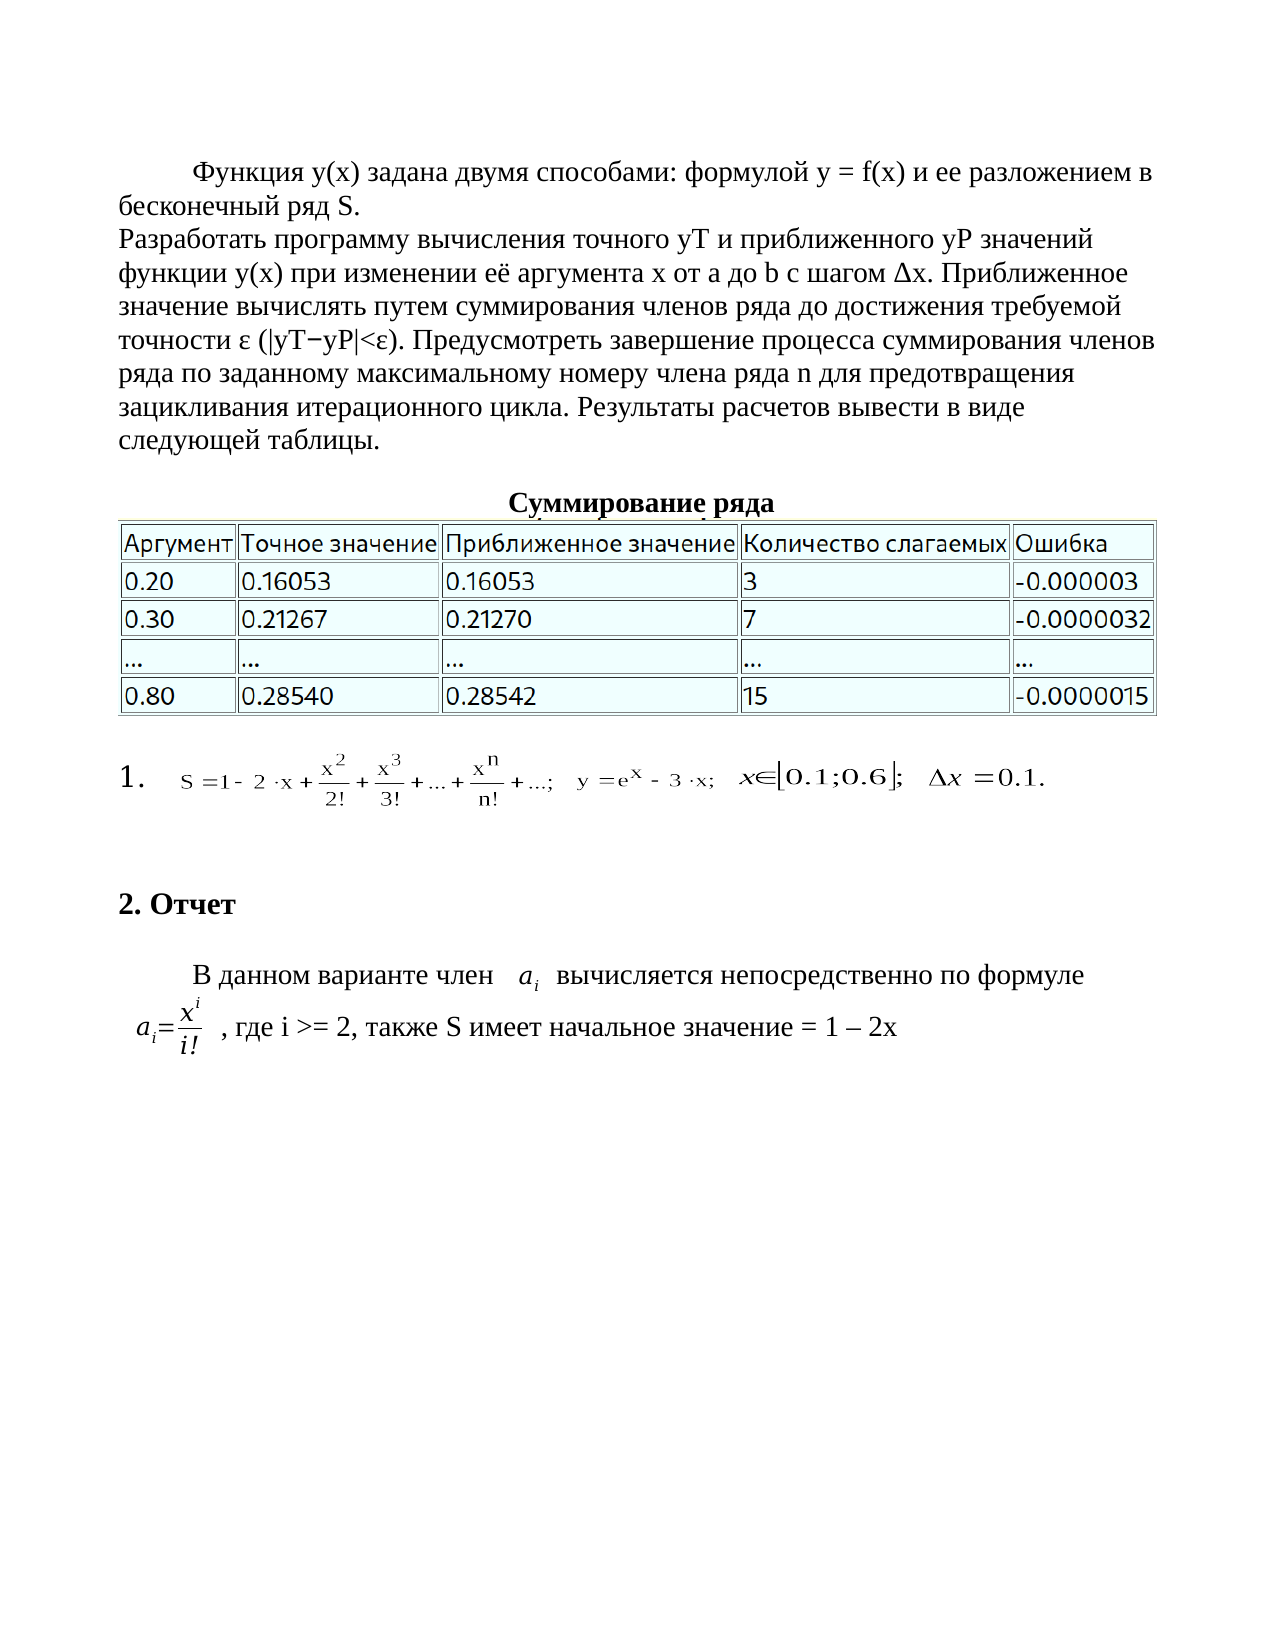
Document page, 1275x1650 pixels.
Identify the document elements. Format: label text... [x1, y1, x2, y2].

text , где i >= 2, также S имеет начальное значение = 1 – 2х [118, 995, 1157, 1060]
text В данном варианте член вычисляется непосредственно по формуле [118, 957, 1157, 995]
picture [118, 518, 1157, 716]
text 2. Отчет [118, 885, 1157, 921]
text Функция y(x) задана двумя способами: формулой y = f(x) и ее разложением в бесконечный ряд S. Разработать программу вычисления точного yT и приближенного yP значений функции y(x) при изменении её аргумента x от a до b с шагом Δx. Приближенное значение вычислять путем суммирования членов ряда до достижения требуемой точности ε (|yT−yP|<ε). Предусмотреть завершение процесса суммирования членов ряда по заданному максимальному номеру члена ряда n для предотвращения зацикливания итерационного цикла. Результаты расчетов вывести в виде следующей таблицы. [118, 154, 1157, 456]
text Суммирование ряда [118, 485, 1157, 518]
